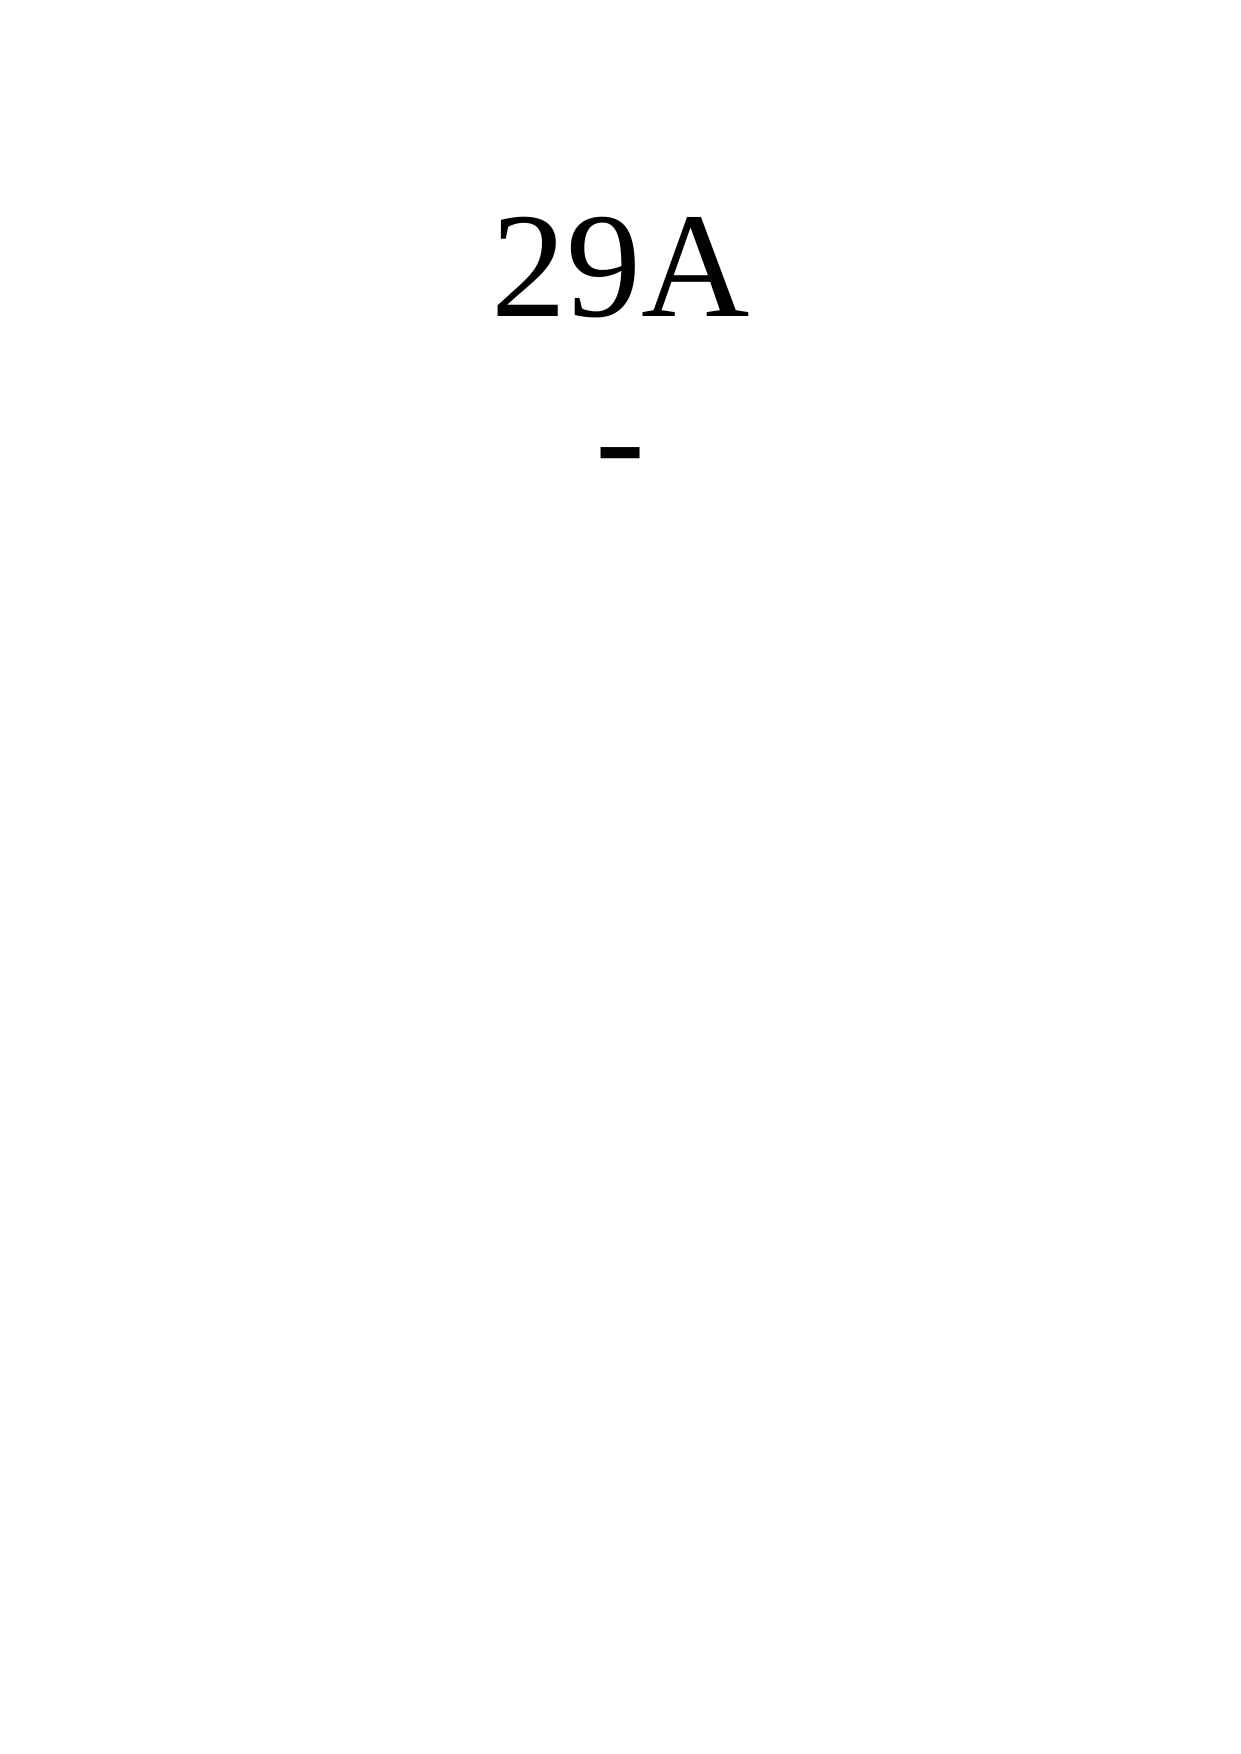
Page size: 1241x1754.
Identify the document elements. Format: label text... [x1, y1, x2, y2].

text - [118, 349, 1122, 521]
text 29A [118, 176, 1122, 349]
